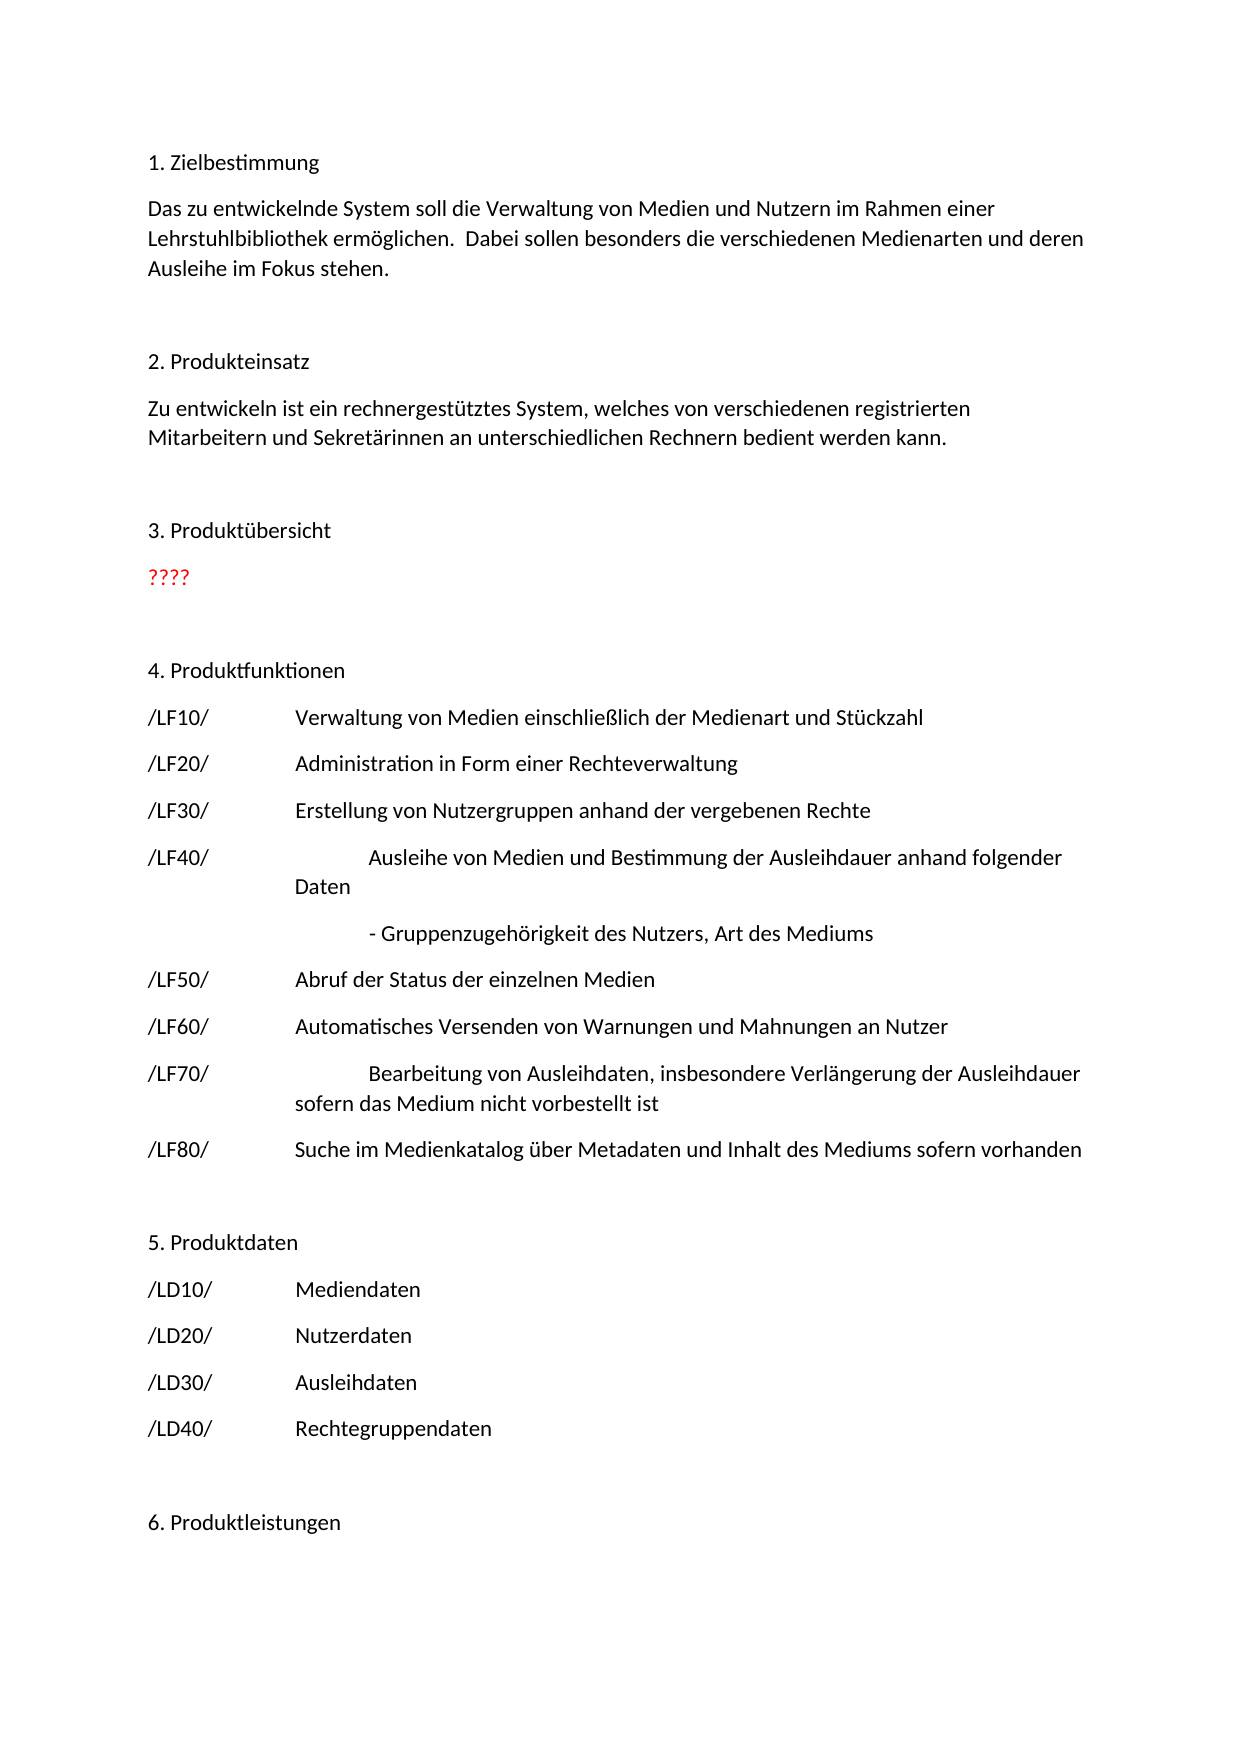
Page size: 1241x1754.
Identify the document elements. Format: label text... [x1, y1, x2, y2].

text /LD40/ Rechtegruppendaten [148, 1414, 1093, 1443]
text /LD20/ Nutzerdaten [148, 1321, 1093, 1349]
text /LF30/ Erstellung von Nutzergruppen anhand der vergebenen Rechte [148, 796, 1093, 824]
text 1. Zielbestimmung [148, 148, 1093, 176]
text Zu entwickeln ist ein rechnergestütztes System, welches von verschiedenen registrierten Mitarbeitern und Sekretärinnen an unterschiedlichen Rechnern bedient werden kann. [148, 394, 1093, 452]
text /LF60/ Automatisches Versenden von Warnungen und Mahnungen an Nutzer [148, 1012, 1093, 1040]
text 3. Produktübersicht [148, 517, 1093, 545]
text /LF70/ Bearbeitung von Ausleihdaten, insbesondere Verlängerung der Ausleihdauer sofern das Medium nicht vorbestellt ist [148, 1059, 1093, 1117]
text /LF40/ Ausleihe von Medien und Bestimmung der Ausleihdauer anhand folgender Daten [148, 843, 1093, 901]
text /LF10/ Verwaltung von Medien einschließlich der Medienart und Stückzahl [148, 703, 1093, 731]
text 4. Produktfunktionen [148, 656, 1093, 684]
text /LD30/ Ausleihdaten [148, 1368, 1093, 1396]
text /LF80/ Suche im Medienkatalog über Metadaten und Inhalt des Mediums sofern vorhanden [148, 1135, 1093, 1163]
text Das zu entwickelnde System soll die Verwaltung von Medien und Nutzern im Rahmen einer Lehrstuhlbibliothek ermöglichen. Dabei sollen besonders die verschiedenen Medienarten und deren Ausleihe im Fokus stehen. [148, 194, 1093, 282]
text 6. Produktleistungen [148, 1508, 1093, 1536]
text /LD10/ Mediendaten [148, 1275, 1093, 1303]
text ???? [148, 563, 1093, 591]
text 5. Produktdaten [148, 1228, 1093, 1256]
text /LF20/ Administration in Form einer Rechteverwaltung [148, 749, 1093, 777]
text - Gruppenzugehörigkeit des Nutzers, Art des Mediums [148, 919, 1093, 947]
text /LF50/ Abruf der Status der einzelnen Medien [148, 966, 1093, 994]
text 2. Produkteinsatz [148, 347, 1093, 375]
